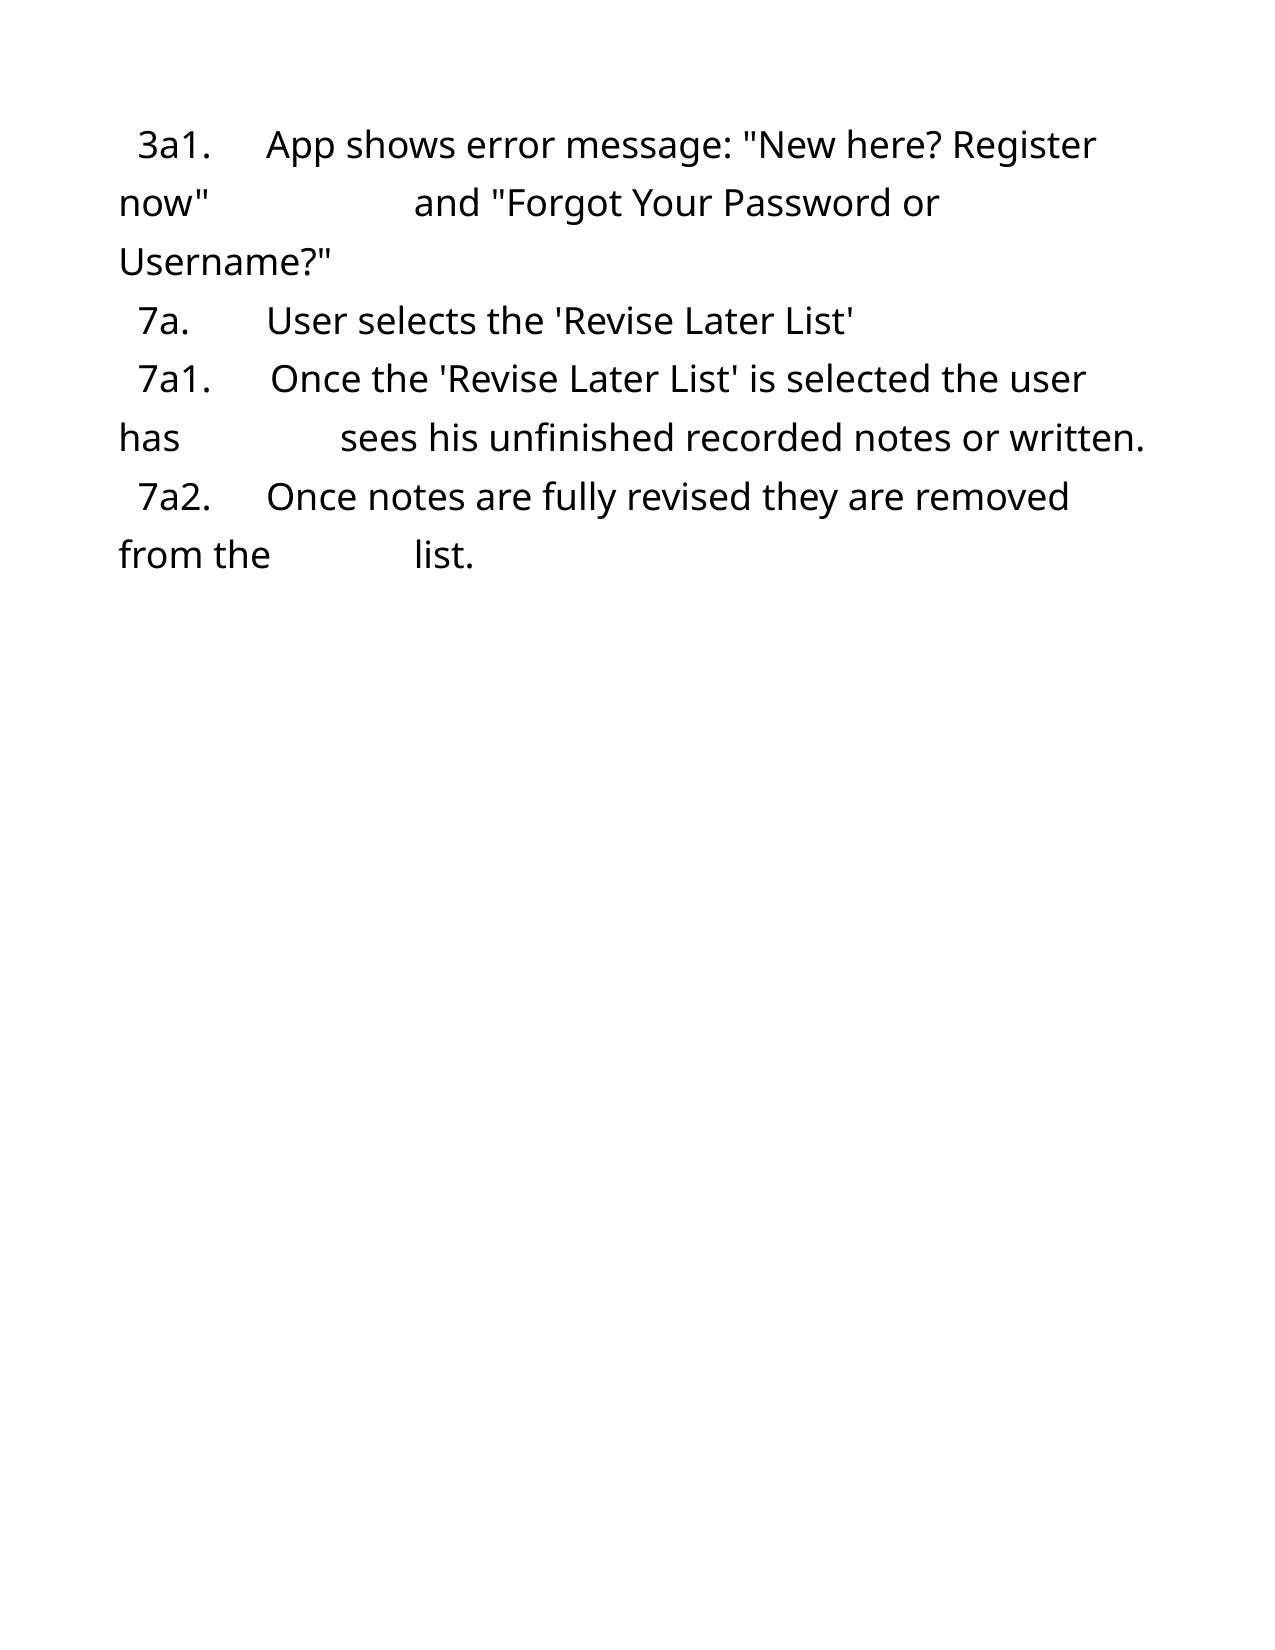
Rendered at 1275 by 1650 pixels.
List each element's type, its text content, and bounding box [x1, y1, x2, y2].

list 7a. User selects the 'Revise Later List' [118, 294, 1157, 345]
list 3a1. App shows error message: "New here? Register now" and "Forgot Your Password or Username?" [118, 118, 1157, 286]
list 7a2. Once notes are fully revised they are removed from the list. [118, 470, 1157, 580]
list 7a1. Once the 'Revise Later List' is selected the user has sees his unfinished recorded notes or written. [118, 353, 1157, 462]
